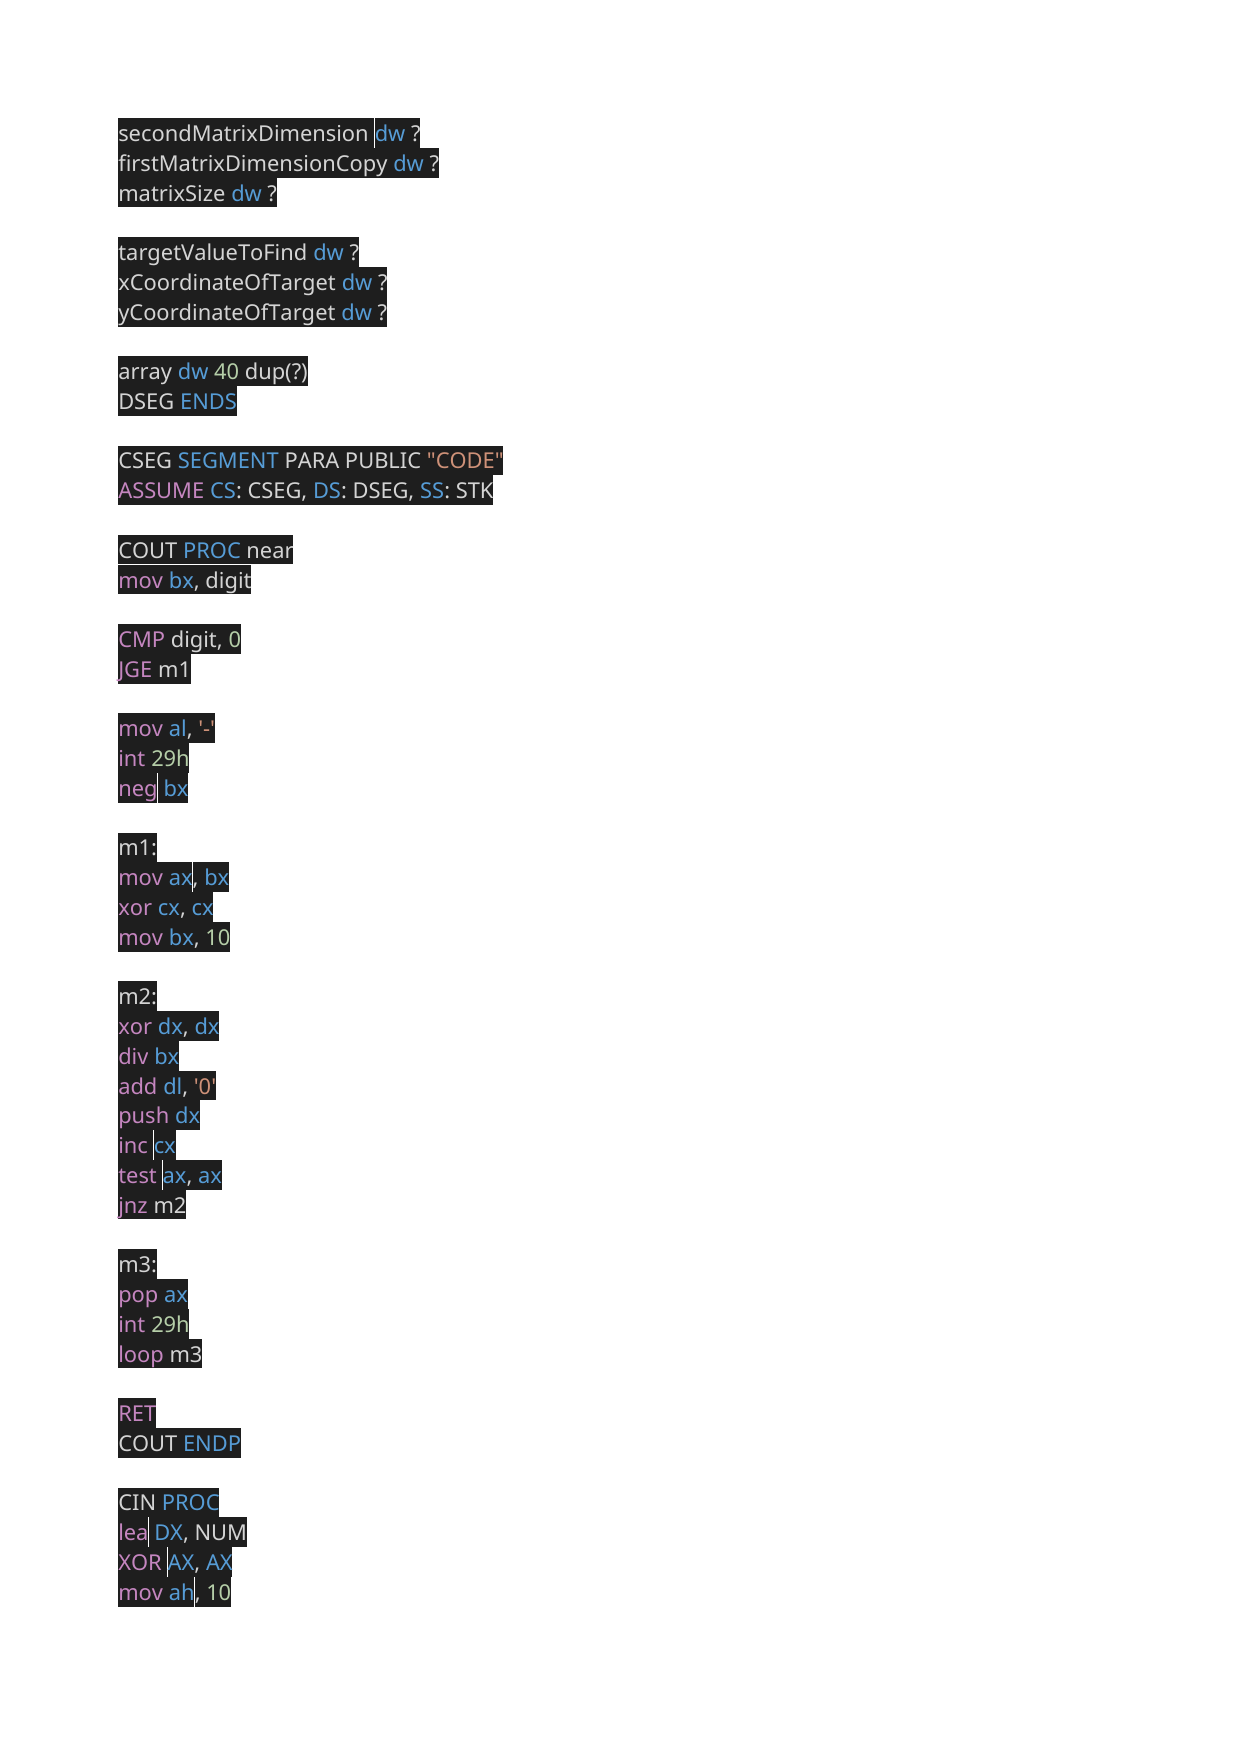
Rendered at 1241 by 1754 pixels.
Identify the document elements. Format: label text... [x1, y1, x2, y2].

text RET [118, 1398, 1122, 1428]
text JGE m1 [118, 654, 1122, 684]
text add dl, '0' [118, 1071, 1122, 1100]
text yCoordinateOfTarget dw ? [118, 297, 1122, 327]
text COUT ENDP [118, 1428, 1122, 1458]
text COUT PROC near [118, 535, 1122, 564]
text int 29h [118, 1309, 1122, 1339]
text jnz m2 [118, 1190, 1122, 1219]
text xor dx, dx [118, 1011, 1122, 1041]
text int 29h [118, 743, 1122, 773]
text matrixSize dw ? [118, 178, 1122, 207]
text array dw 40 dup(?) [118, 356, 1122, 386]
text mov al, '-' [118, 713, 1122, 743]
text m3: [118, 1249, 1122, 1279]
text test ax, ax [118, 1160, 1122, 1190]
text CIN PROC [118, 1487, 1122, 1517]
text div bx [118, 1041, 1122, 1071]
text lea DX, NUM [118, 1517, 1122, 1547]
text xCoordinateOfTarget dw ? [118, 267, 1122, 297]
text CSEG SEGMENT PARA PUBLIC "CODE" [118, 446, 1122, 475]
text m1: [118, 832, 1122, 862]
text pop ax [118, 1279, 1122, 1309]
text xor cx, cx [118, 892, 1122, 922]
text mov bx, 10 [118, 922, 1122, 952]
text CMP digit, 0 [118, 624, 1122, 654]
text inc cx [118, 1130, 1122, 1160]
text mov ah, 10 [118, 1577, 1122, 1607]
text DSEG ENDS [118, 386, 1122, 416]
text targetValueToFind dw ? [118, 237, 1122, 267]
text loop m3 [118, 1339, 1122, 1368]
text mov ax, bx [118, 862, 1122, 892]
text neg bx [118, 773, 1122, 803]
text XOR AX, AX [118, 1547, 1122, 1577]
text mov bx, digit [118, 564, 1122, 594]
text ASSUME CS: CSEG, DS: DSEG, SS: STK [118, 475, 1122, 505]
text secondMatrixDimension dw ? [118, 118, 1122, 148]
text firstMatrixDimensionCopy dw ? [118, 148, 1122, 178]
text push dx [118, 1100, 1122, 1130]
text m2: [118, 981, 1122, 1011]
